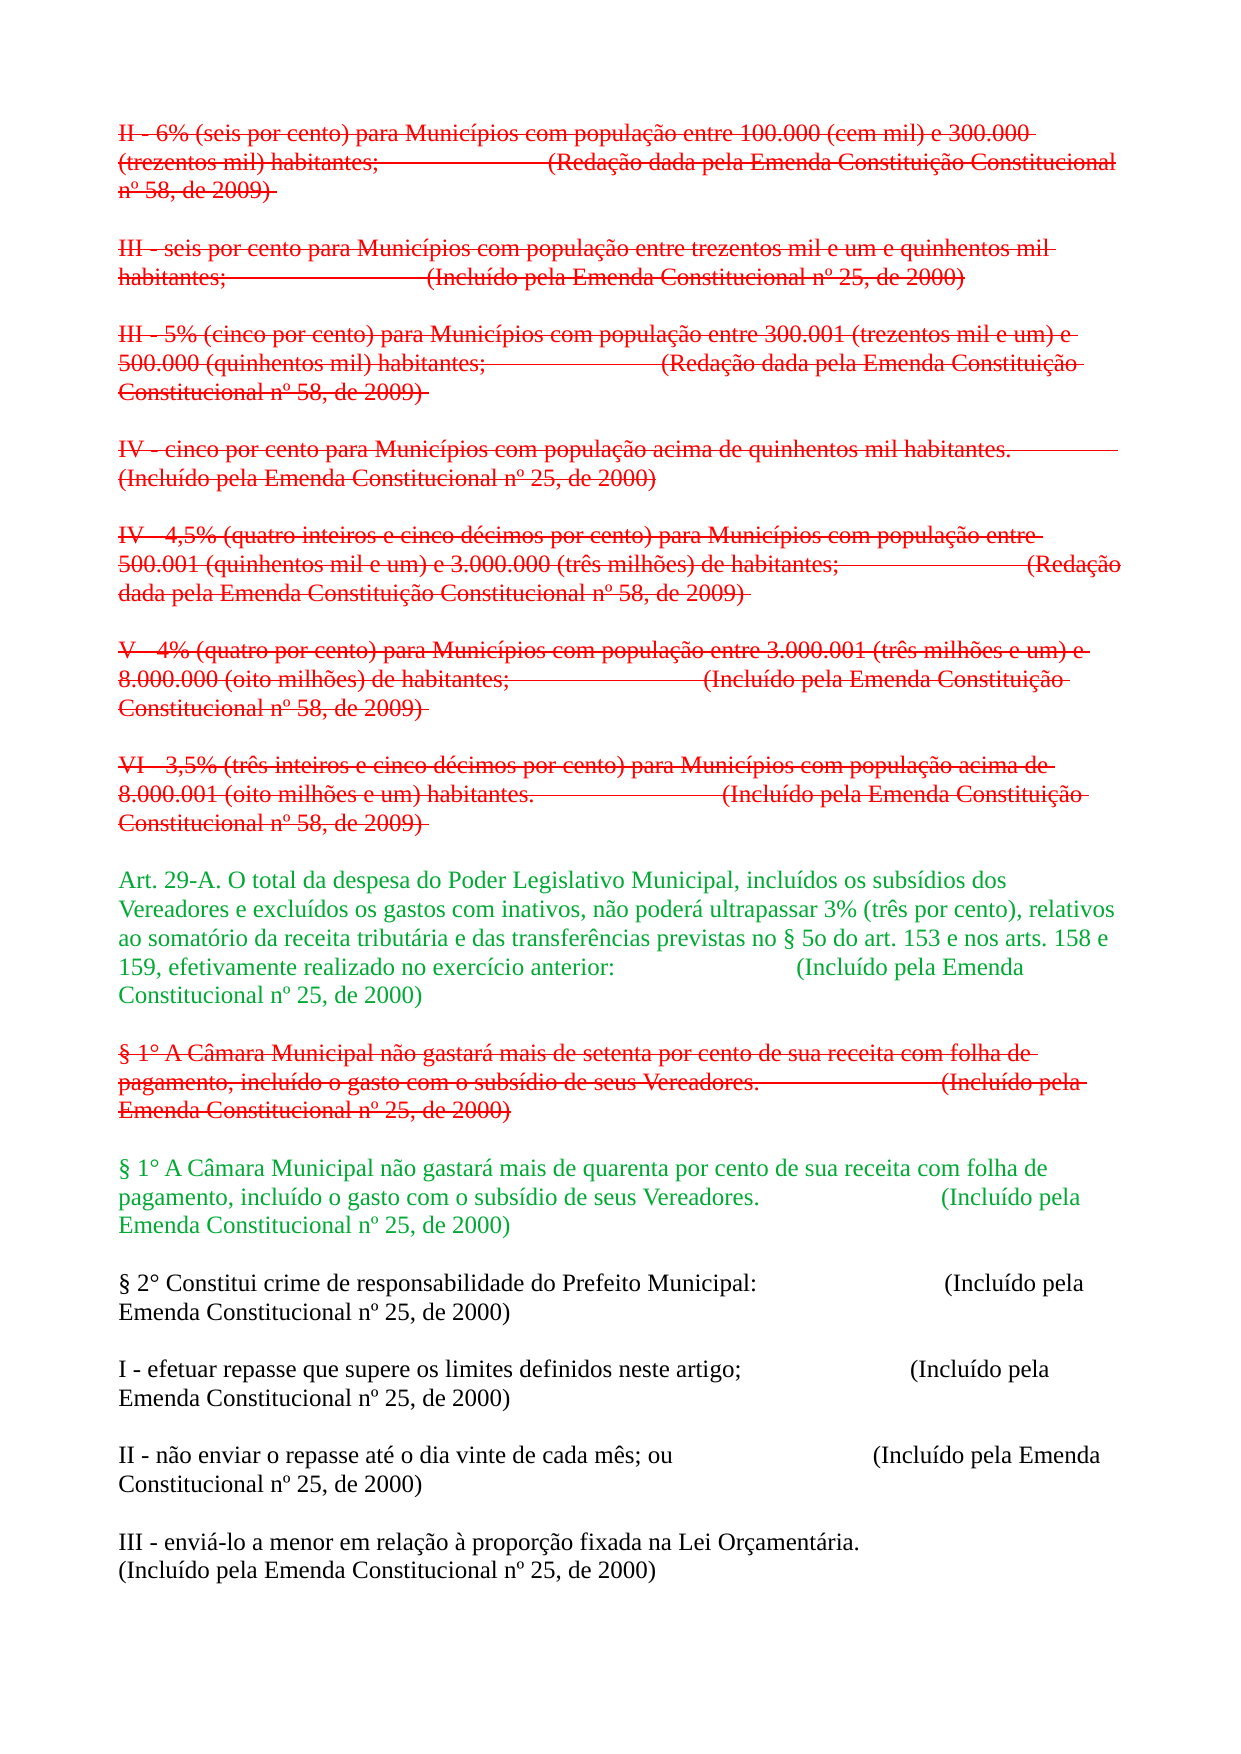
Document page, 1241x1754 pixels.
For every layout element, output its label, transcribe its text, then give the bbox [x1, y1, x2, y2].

text II - 6% (seis por cento) para Municípios com população entre 100.000 (cem mil) e 300.000 (trezentos mil) habitantes; (Redação dada pela Emenda Constituição Constitucional nº 58, de 2009) [118, 118, 1122, 204]
text § 1° A Câmara Municipal não gastará mais de quarenta por cento de sua receita com folha de pagamento, incluído o gasto com o subsídio de seus Vereadores. (Incluído pela Emenda Constitucional nº 25, de 2000) [118, 1153, 1122, 1239]
text IV - cinco por cento para Municípios com população acima de quinhentos mil habitantes. (Incluído pela Emenda Constitucional nº 25, de 2000) [118, 434, 1122, 492]
text § 1° A Câmara Municipal não gastará mais de setenta por cento de sua receita com folha de pagamento, incluído o gasto com o subsídio de seus Vereadores. (Incluído pela Emenda Constitucional nº 25, de 2000) [118, 1038, 1122, 1124]
text II - não enviar o repasse até o dia vinte de cada mês; ou (Incluído pela Emenda Constitucional nº 25, de 2000) [118, 1441, 1122, 1498]
text § 2° Constitui crime de responsabilidade do Prefeito Municipal: (Incluído pela Emenda Constitucional nº 25, de 2000) [118, 1268, 1122, 1326]
text III - 5% (cinco por cento) para Municípios com população entre 300.001 (trezentos mil e um) e 500.000 (quinhentos mil) habitantes; (Redação dada pela Emenda Constituição Constitucional nº 58, de 2009) [118, 319, 1122, 406]
text IV - 4,5% (quatro inteiros e cinco décimos por cento) para Municípios com população entre 500.001 (quinhentos mil e um) e 3.000.000 (três milhões) de habitantes; (Redação dada pela Emenda Constituição Constitucional nº 58, de 2009) [118, 521, 1122, 607]
text Art. 29-A. O total da despesa do Poder Legislativo Municipal, incluídos os subsídios dos Vereadores e excluídos os gastos com inativos, não poderá ultrapassar 3% (três por cento), relativos ao somatório da receita tributária e das transferências previstas no § 5o do art. 153 e nos arts. 158 e 159, efetivamente realizado no exercício anterior: (Incluído pela Emenda Constitucional nº 25, de 2000) [118, 866, 1122, 1009]
text III - enviá-lo a menor em relação à proporção fixada na Lei Orçamentária. (Incluído pela Emenda Constitucional nº 25, de 2000) [118, 1527, 1122, 1584]
text VI - 3,5% (três inteiros e cinco décimos por cento) para Municípios com população acima de 8.000.001 (oito milhões e um) habitantes. (Incluído pela Emenda Constituição Constitucional nº 58, de 2009) [118, 751, 1122, 837]
text I - efetuar repasse que supere os limites definidos neste artigo; (Incluído pela Emenda Constitucional nº 25, de 2000) [118, 1354, 1122, 1412]
text V - 4% (quatro por cento) para Municípios com população entre 3.000.001 (três milhões e um) e 8.000.000 (oito milhões) de habitantes; (Incluído pela Emenda Constituição Constitucional nº 58, de 2009) [118, 636, 1122, 722]
text III - seis por cento para Municípios com população entre trezentos mil e um e quinhentos mil habitantes; (Incluído pela Emenda Constitucional nº 25, de 2000) [118, 233, 1122, 291]
